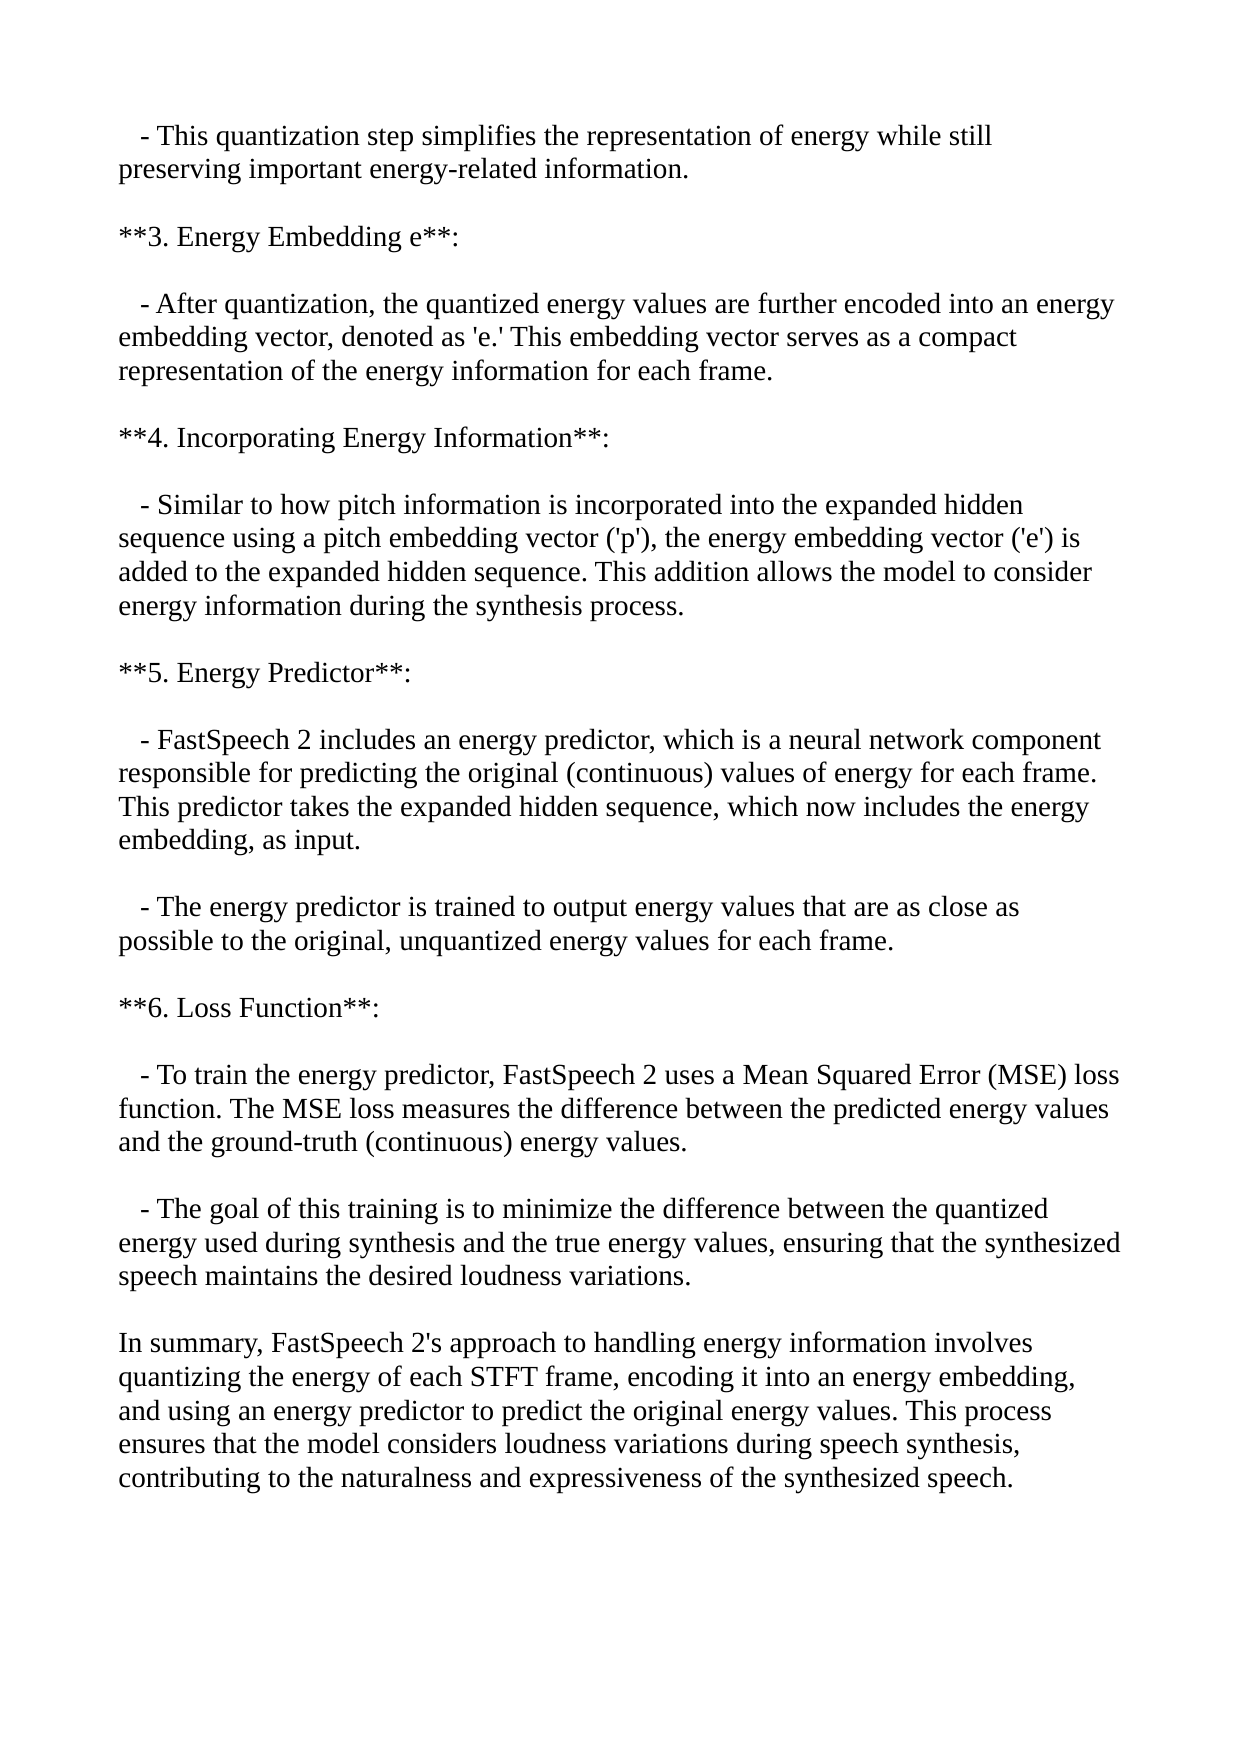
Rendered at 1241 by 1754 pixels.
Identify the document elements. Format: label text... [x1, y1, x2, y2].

text - After quantization, the quantized energy values are further encoded into an energy embedding vector, denoted as 'e.' This embedding vector serves as a compact representation of the energy information for each frame. [118, 286, 1122, 386]
text - To train the energy predictor, FastSpeech 2 uses a Mean Squared Error (MSE) loss function. The MSE loss measures the difference between the predicted energy values and the ground-truth (continuous) energy values. [118, 1057, 1122, 1158]
text - The goal of this training is to minimize the difference between the quantized energy used during synthesis and the true energy values, ensuring that the synthesized speech maintains the desired loudness variations. [118, 1191, 1122, 1292]
text **5. Energy Predictor**: [118, 655, 1122, 688]
text **3. Energy Embedding e**: [118, 219, 1122, 252]
text - FastSpeech 2 includes an energy predictor, which is a neural network component responsible for predicting the original (continuous) values of energy for each frame. This predictor takes the expanded hidden sequence, which now includes the energy embedding, as input. [118, 722, 1122, 856]
text - The energy predictor is trained to output energy values that are as close as possible to the original, unquantized energy values for each frame. [118, 889, 1122, 957]
text - This quantization step simplifies the representation of energy while still preserving important energy-related information. [118, 118, 1122, 185]
text **6. Loss Function**: [118, 990, 1122, 1024]
text - Similar to how pitch information is incorporated into the expanded hidden sequence using a pitch embedding vector ('p'), the energy embedding vector ('e') is added to the expanded hidden sequence. This addition allows the model to consider energy information during the synthesis process. [118, 487, 1122, 621]
text In summary, FastSpeech 2's approach to handling energy information involves quantizing the energy of each STFT frame, encoding it into an energy embedding, and using an energy predictor to predict the original energy values. This process ensures that the model considers loudness variations during speech synthesis, contributing to the naturalness and expressiveness of the synthesized speech. [118, 1326, 1122, 1493]
text **4. Incorporating Energy Information**: [118, 420, 1122, 453]
